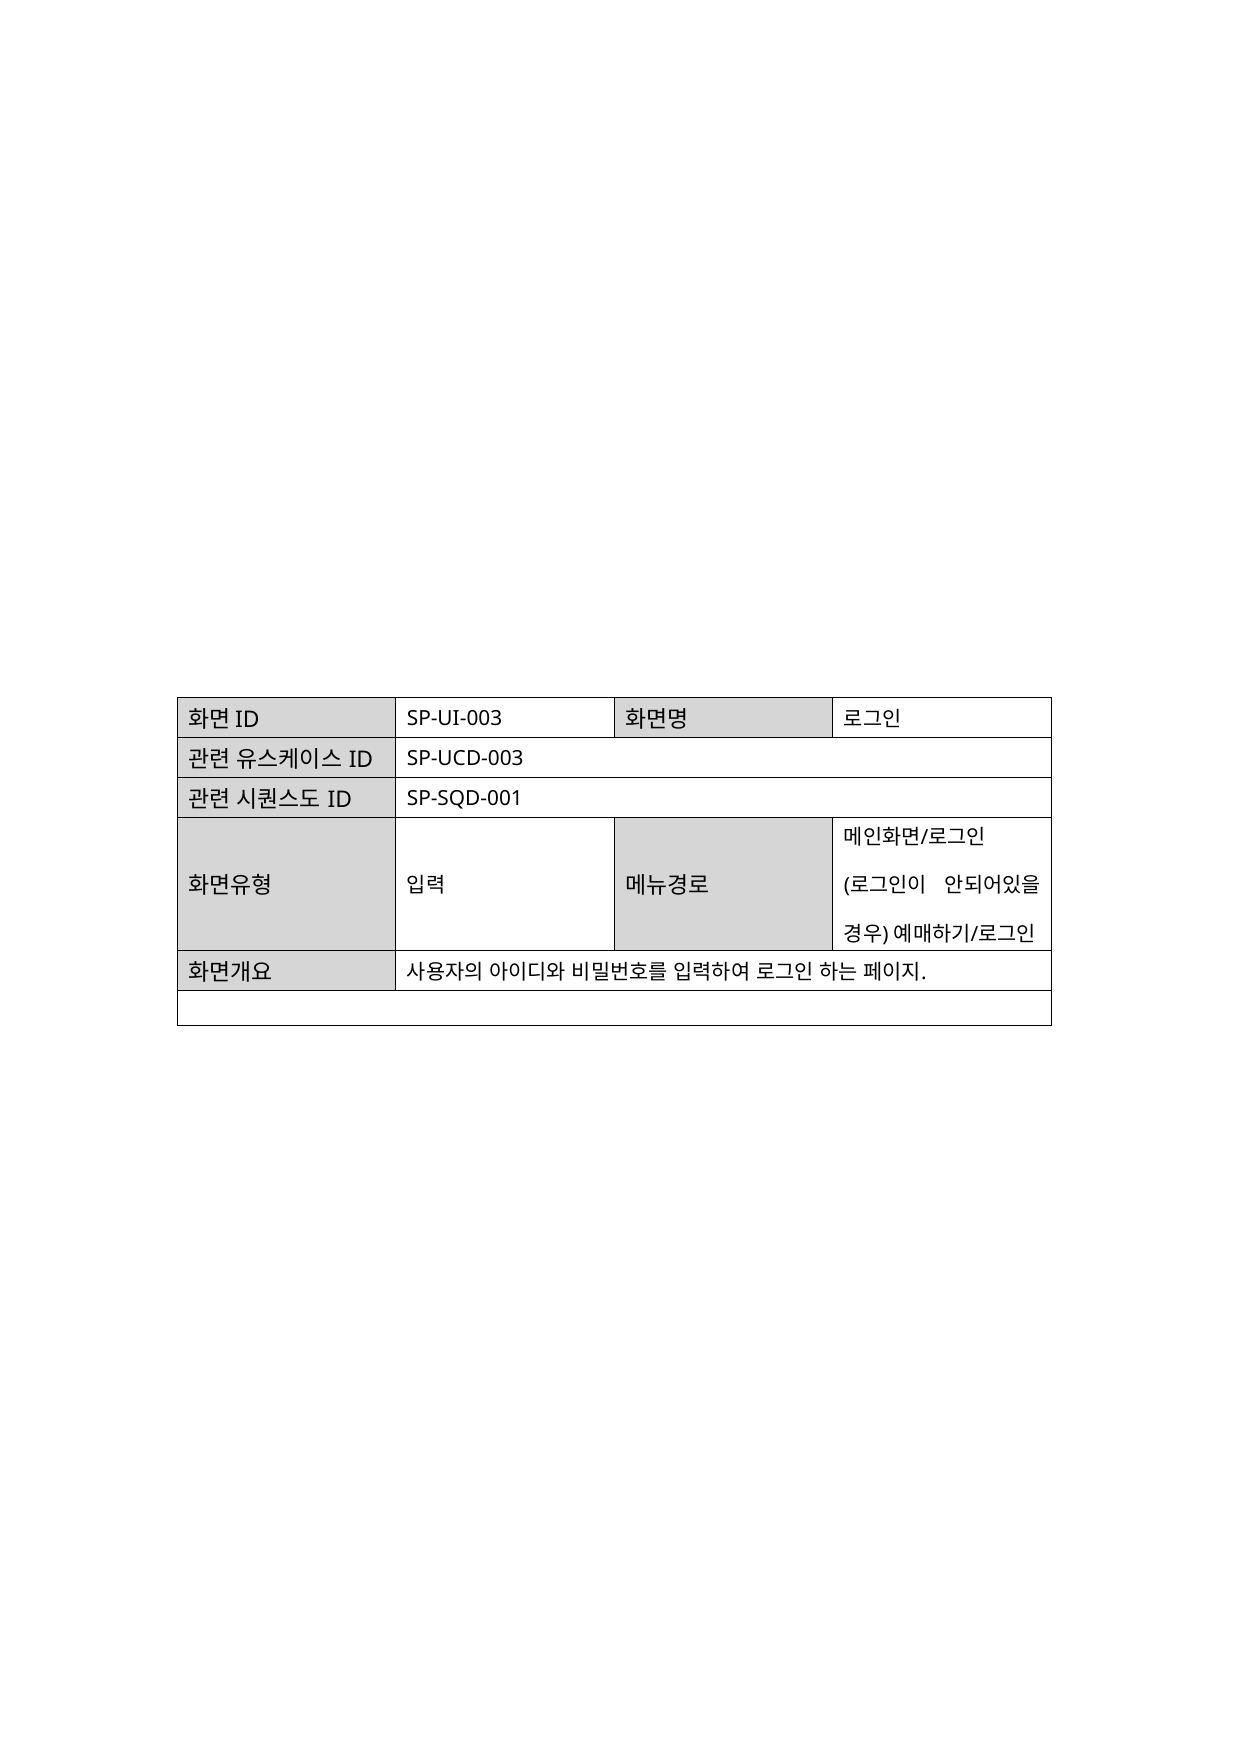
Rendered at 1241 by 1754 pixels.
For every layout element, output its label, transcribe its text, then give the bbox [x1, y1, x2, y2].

table_cell 메인화면/로그인 (로그인이 안되어있을 경우) 예매하기/로그인 [833, 818, 1051, 950]
table_cell 메뉴경로 [615, 818, 832, 950]
table_cell 사용자의 아이디와 비밀번호를 입력하여 로그인 하는 페이지. [396, 951, 1051, 990]
table_cell 관련 유스케이스 ID [178, 738, 395, 777]
table_cell 입력 [396, 818, 614, 950]
table_header 로그인 [833, 698, 1051, 737]
table_cell 화면유형 [178, 818, 395, 950]
table_cell 관련 시퀀스도 ID [178, 778, 395, 817]
table_header 화면명 [615, 698, 832, 737]
table_header 화면ID [178, 698, 395, 737]
table_header SP-UI-003 [396, 698, 614, 737]
table_cell SP-UCD-003 [396, 738, 1051, 777]
table_cell 화면개요 [178, 951, 395, 990]
table_cell SP-SQD-001 [396, 778, 1051, 817]
table_cell [178, 991, 1051, 1025]
